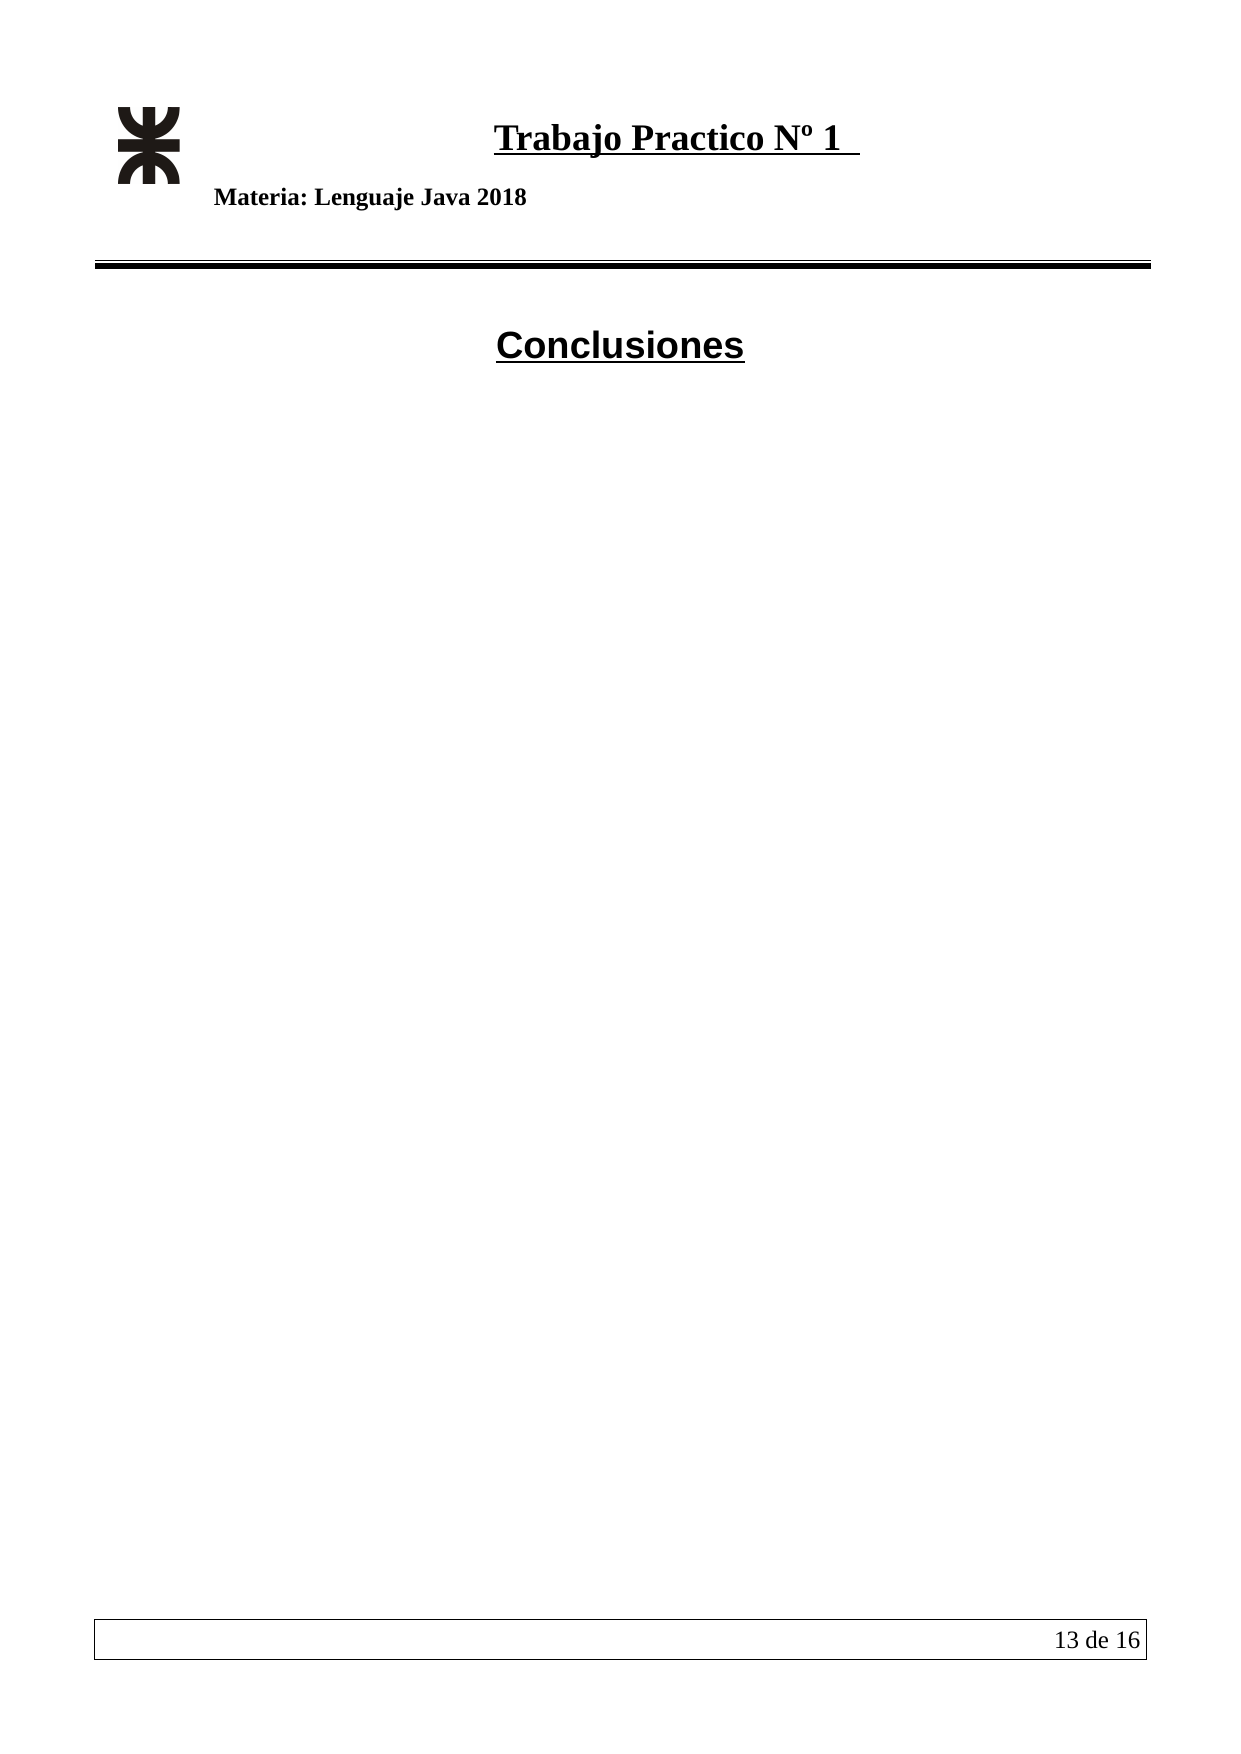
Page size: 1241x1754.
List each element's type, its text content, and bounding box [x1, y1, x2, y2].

picture [118, 107, 180, 184]
subtitle Conclusiones [88, 323, 1152, 366]
